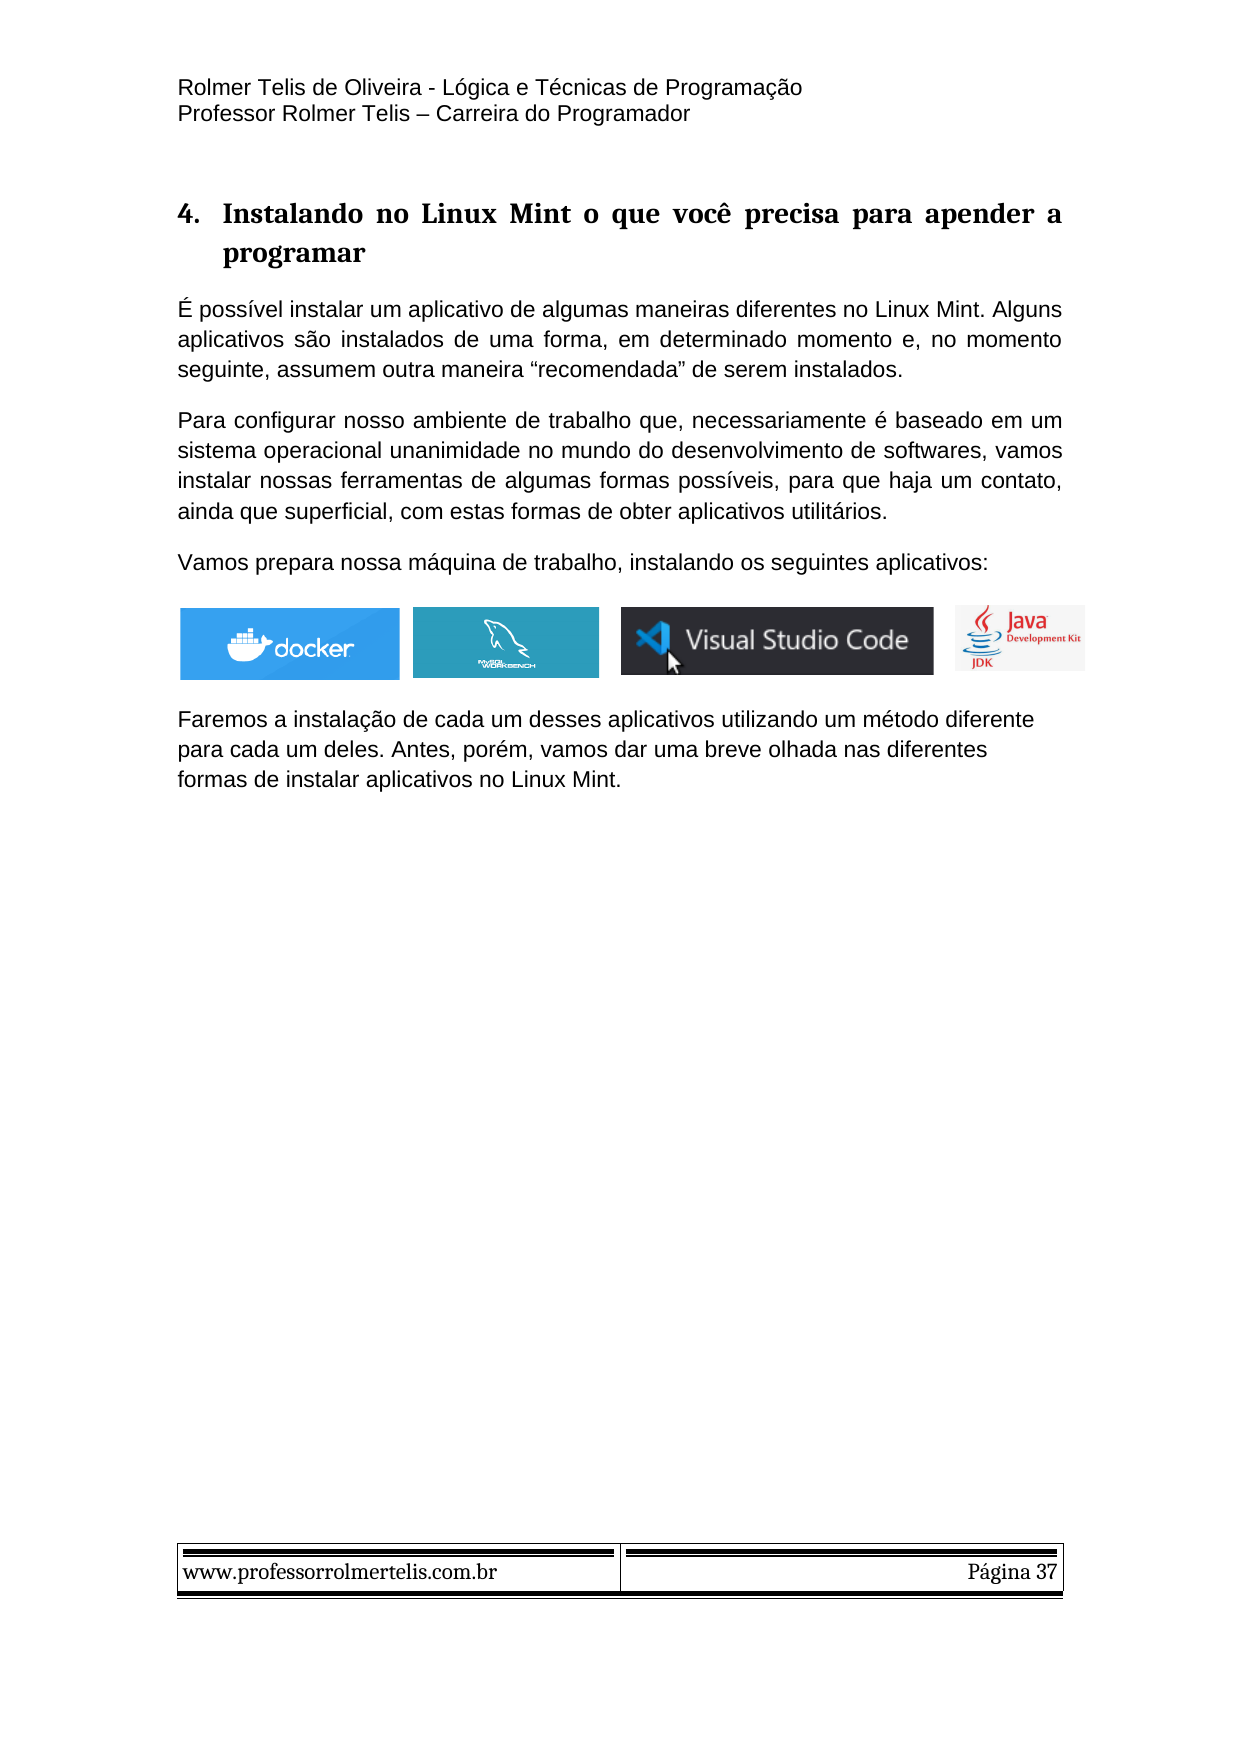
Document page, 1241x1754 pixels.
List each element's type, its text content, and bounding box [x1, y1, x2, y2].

picture [955, 605, 1085, 671]
text Para configurar nosso ambiente de trabalho que, necessariamente é baseado em um sistema operacional unanimidade no mundo do desenvolvimento de softwares, vamos instalar nossas ferramentas de algumas formas possíveis, para que haja um contato, ainda que superficial, com estas formas de obter aplicativos utilitários. [177, 407, 1063, 524]
text Faremos a instalação de cada um desses aplicativos utilizando um método diferente para cada um deles. Antes, porém, vamos dar uma breve olhada nas diferentes formas de instalar aplicativos no Linux Mint. [177, 651, 1063, 792]
text Vamos prepara nossa máquina de trabalho, instalando os seguintes aplicativos: [177, 549, 1063, 575]
subtitle Instalando no Linux Mint o que você precisa para apender a programar [177, 198, 1063, 270]
picture [180, 608, 400, 680]
text É possível instalar um aplicativo de algumas maneiras diferentes no Linux Mint. Alguns aplicativos são instalados de uma forma, em determinado momento e, no momento seguinte, assumem outra maneira “recomendada” de serem instalados. [177, 296, 1063, 382]
picture [413, 607, 600, 678]
picture [621, 607, 934, 675]
